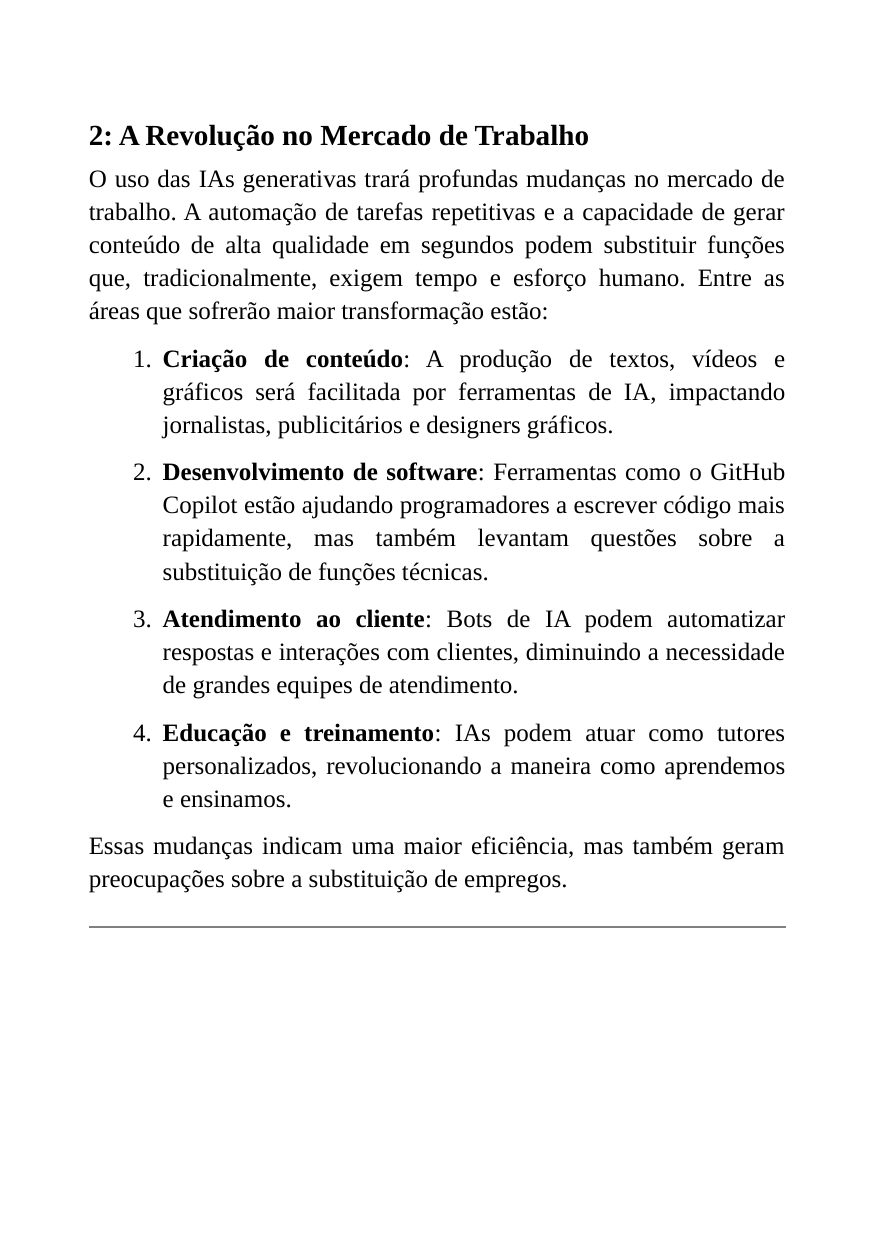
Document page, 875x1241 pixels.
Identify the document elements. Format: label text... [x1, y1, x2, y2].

text O uso das IAs generativas trará profundas mudanças no mercado de trabalho. A automação de tarefas repetitivas e a capacidade de gerar conteúdo de alta qualidade em segundos podem substituir funções que, tradicionalmente, exigem tempo e esforço humano. Entre as áreas que sofrerão maior transformação estão: [88, 164, 786, 325]
list Desenvolvimento de software: Ferramentas como o GitHub Copilot estão ajudando programadores a escrever código mais rapidamente, mas também levantam questões sobre a substituição de funções técnicas. [133, 457, 786, 585]
list Criação de conteúdo: A produção de textos, vídeos e gráficos será facilitada por ferramentas de IA, impactando jornalistas, publicitários e designers gráficos. [133, 344, 786, 439]
subtitle 2: A Revolução no Mercado de Trabalho [88, 118, 786, 152]
list Atendimento ao cliente: Bots de IA podem automatizar respostas e interações com clientes, diminuindo a necessidade de grandes equipes de atendimento. [133, 604, 786, 699]
text Essas mudanças indicam uma maior eficiência, mas também geram preocupações sobre a substituição de empregos. [88, 831, 786, 893]
list Educação e treinamento: IAs podem atuar como tutores personalizados, revolucionando a maneira como aprendemos e ensinamos. [133, 718, 786, 813]
